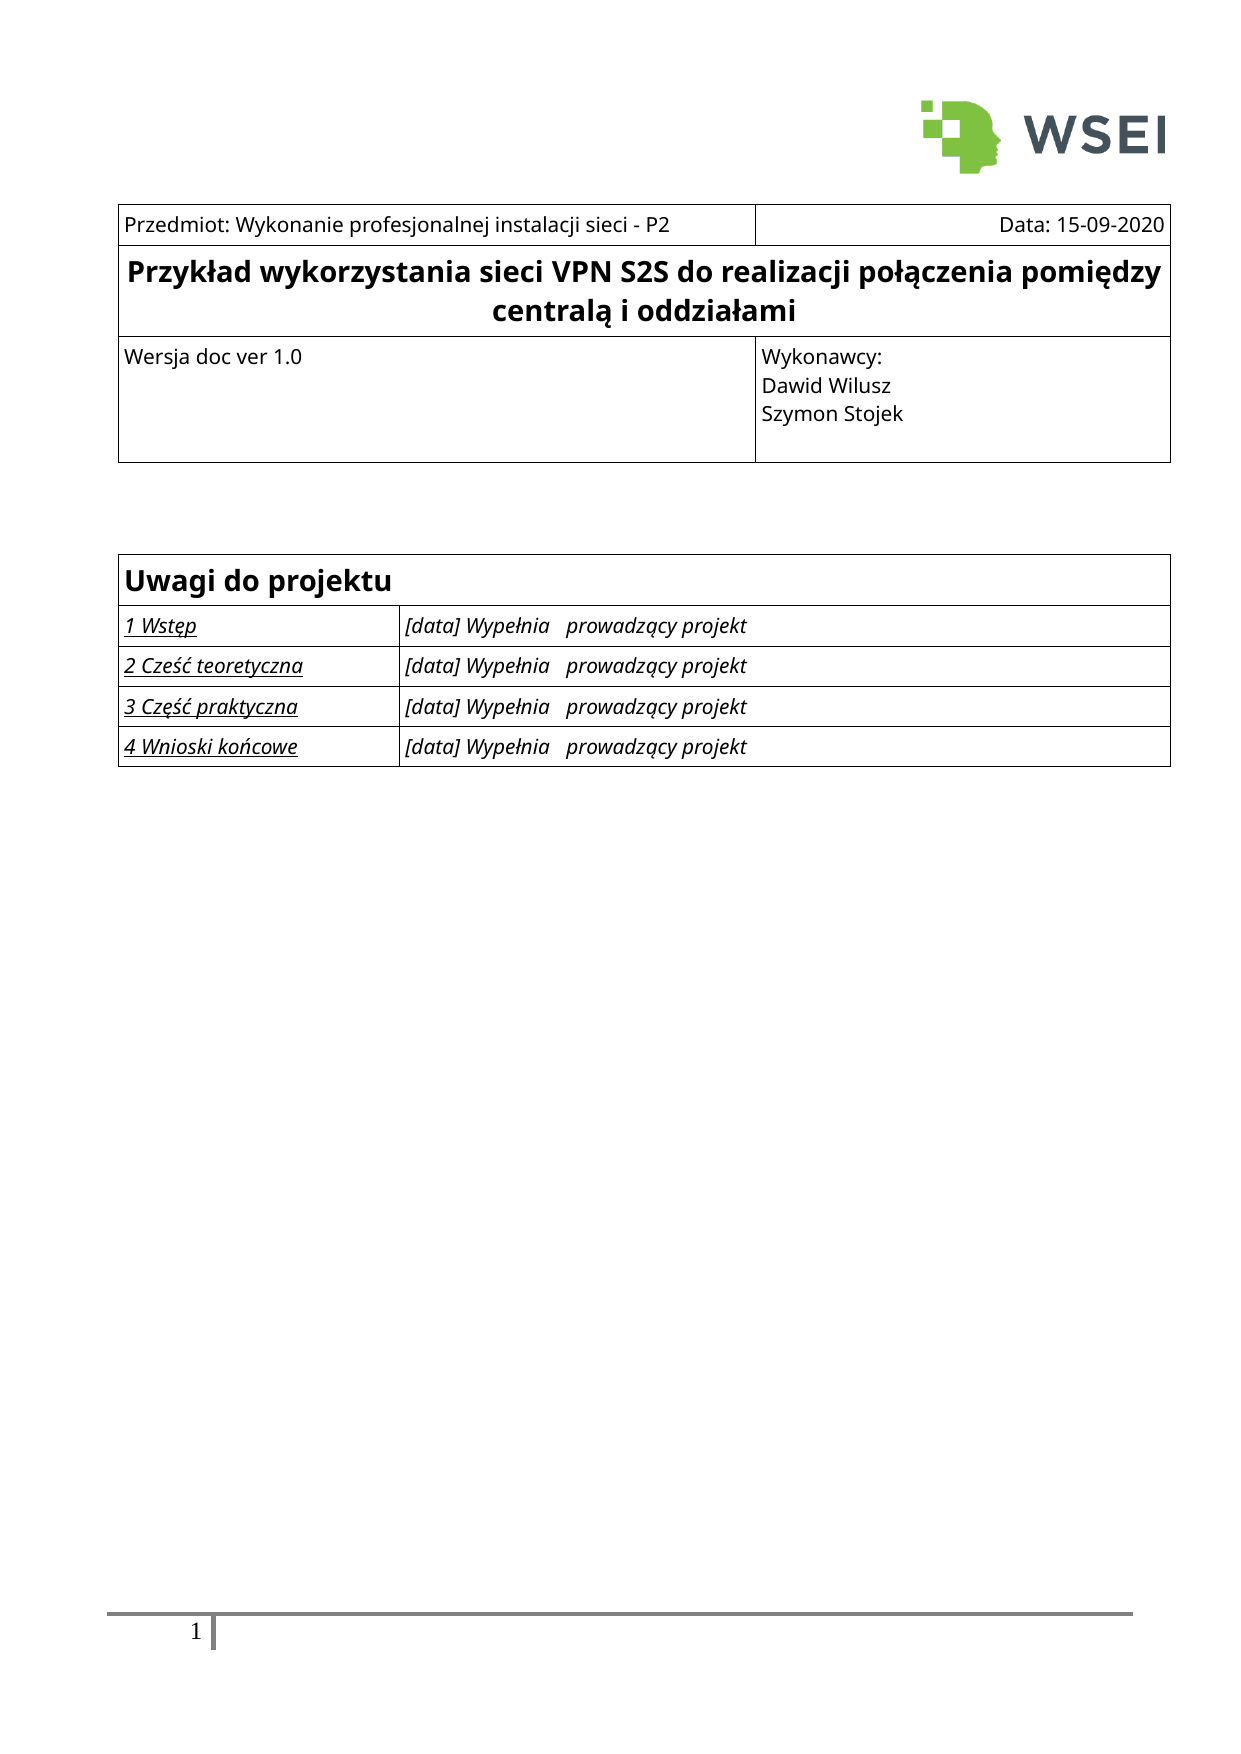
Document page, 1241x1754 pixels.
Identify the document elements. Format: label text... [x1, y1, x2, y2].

table_cell Wersja doc ver 1.0 [119, 337, 755, 462]
table_cell Wykonawcy: Dawid Wilusz Szymon Stojek [756, 337, 1170, 462]
table_cell [data] Wypełnia prowadzący projekt [400, 647, 1170, 686]
table_cell 4 Wnioski końcowe [119, 727, 399, 766]
table_cell 2 Cześć teoretyczna [119, 647, 399, 686]
table_cell Przykład wykorzystania sieci VPN S2S do realizacji połączenia pomiędzy centralą i oddziałami [119, 246, 1170, 336]
table_header Uwagi do projektu [119, 555, 1170, 605]
table_cell [data] Wypełnia prowadzący projekt [400, 727, 1170, 766]
table_cell 3 Część praktyczna [119, 687, 399, 726]
table_cell 1 Wstęp [119, 606, 399, 646]
table_cell [data] Wypełnia prowadzący projekt [400, 606, 1170, 646]
table_cell [data] Wypełnia prowadzący projekt [400, 687, 1170, 726]
table_header Data: 15-09-2020 [756, 205, 1170, 245]
picture [921, 100, 1165, 174]
table_header Przedmiot: Wykonanie profesjonalnej instalacji sieci - P2 [119, 205, 755, 245]
